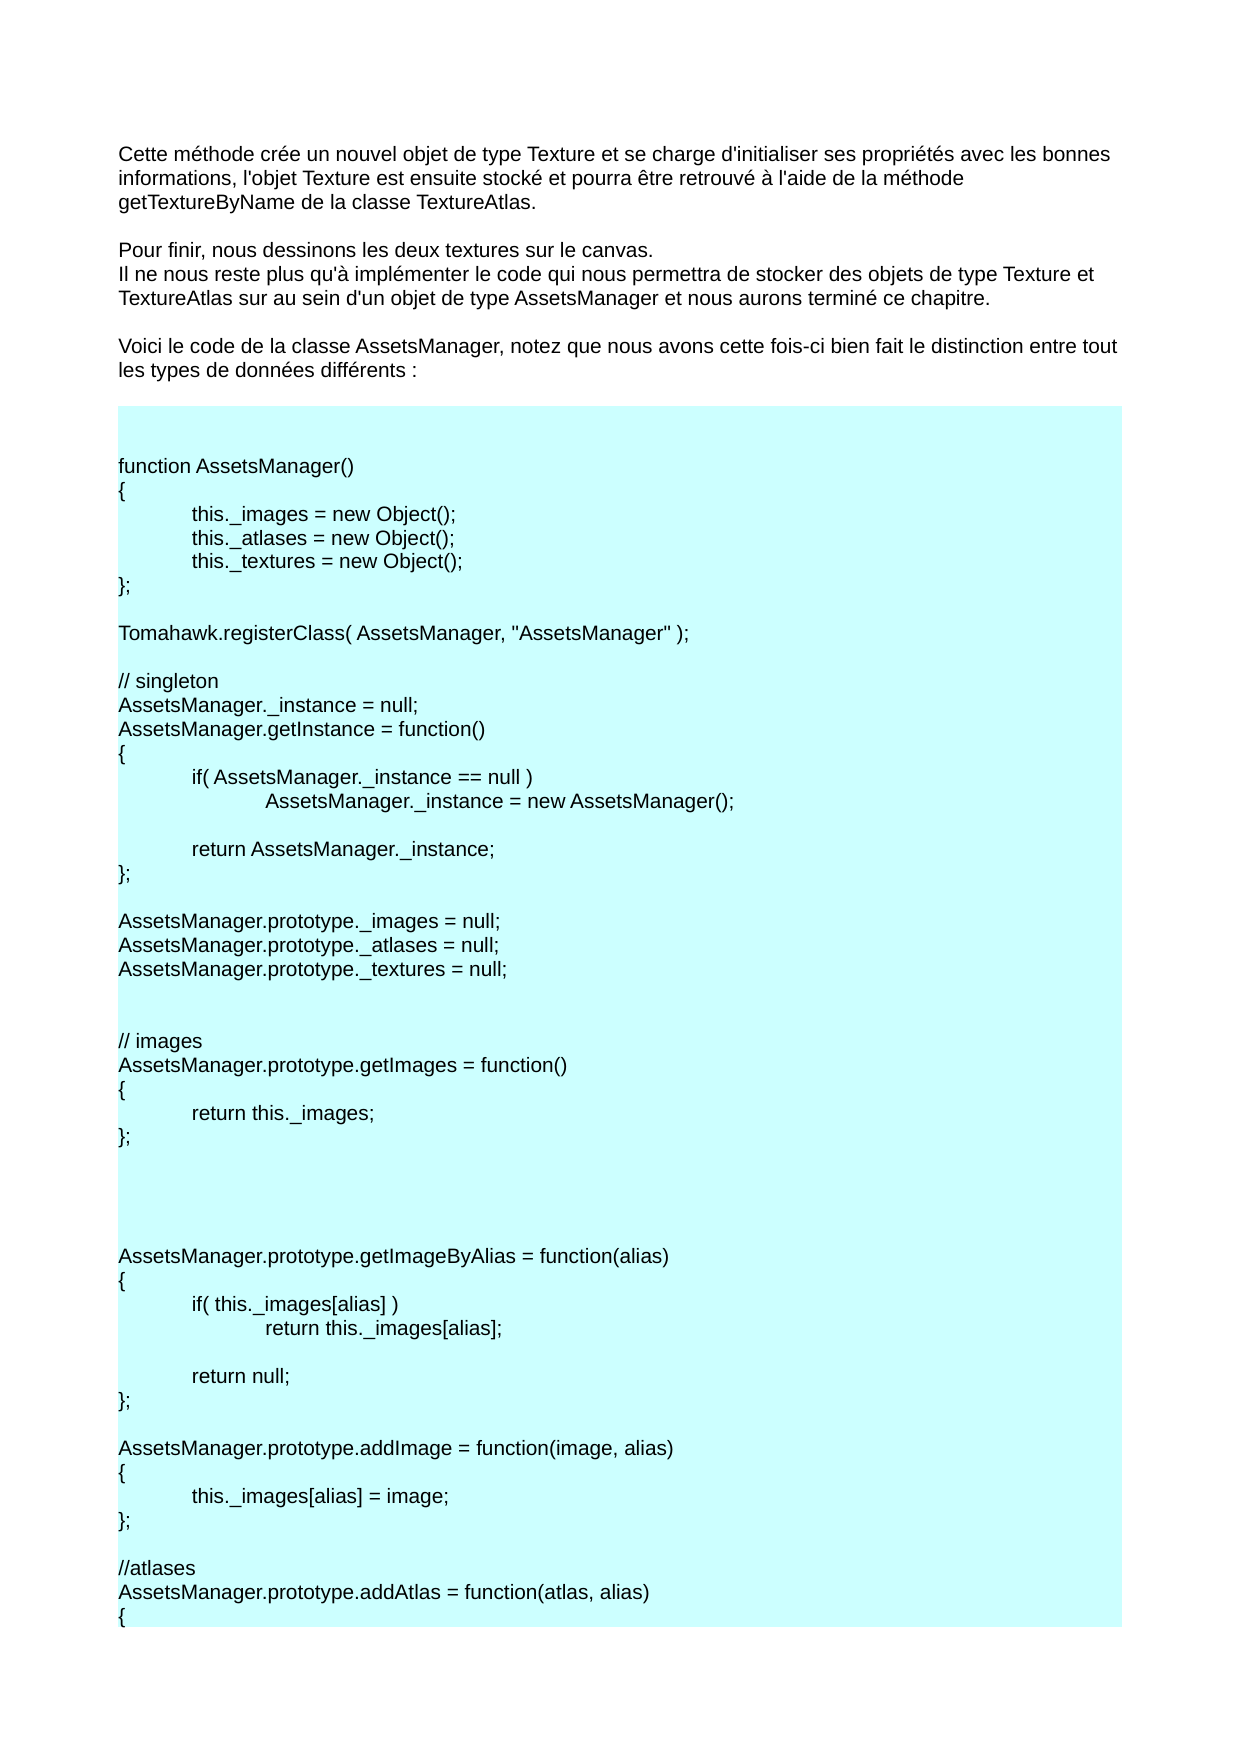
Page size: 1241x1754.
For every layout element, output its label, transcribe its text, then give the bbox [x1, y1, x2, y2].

text return AssetsManager._instance; [118, 837, 1122, 861]
text Voici le code de la classe AssetsManager, notez que nous avons cette fois-ci bien fait le distinction entre tout les types de données différents : [118, 334, 1122, 382]
text }; [118, 861, 1122, 885]
text AssetsManager.prototype.addAtlas = function(atlas, alias) [118, 1579, 1122, 1603]
text function AssetsManager() [118, 453, 1122, 477]
text { [118, 1076, 1122, 1100]
text { [118, 1268, 1122, 1292]
text this._textures = new Object(); [118, 549, 1122, 573]
text Il ne nous reste plus qu'à implémenter le code qui nous permettra de stocker des objets de type Texture et TextureAtlas sur au sein d'un objet de type AssetsManager et nous aurons terminé ce chapitre. [118, 262, 1122, 310]
text }; [118, 1124, 1122, 1148]
text // images [118, 1028, 1122, 1052]
text this._images[alias] = image; [118, 1484, 1122, 1508]
text return this._images[alias]; [118, 1316, 1122, 1340]
text AssetsManager._instance = null; [118, 693, 1122, 717]
text { [118, 1460, 1122, 1484]
text }; [118, 1388, 1122, 1412]
text AssetsManager.prototype._atlases = null; [118, 933, 1122, 957]
text return null; [118, 1364, 1122, 1388]
text }; [118, 573, 1122, 597]
text AssetsManager.prototype.getImages = function() [118, 1052, 1122, 1076]
text this._atlases = new Object(); [118, 525, 1122, 549]
text Pour finir, nous dessinons les deux textures sur le canvas. [118, 238, 1122, 262]
text AssetsManager.prototype.getImageByAlias = function(alias) [118, 1244, 1122, 1268]
text if( AssetsManager._instance == null ) [118, 765, 1122, 789]
text //atlases [118, 1556, 1122, 1579]
text { [118, 1603, 1122, 1627]
text AssetsManager.getInstance = function() [118, 717, 1122, 741]
text if( this._images[alias] ) [118, 1292, 1122, 1316]
text { [118, 741, 1122, 765]
text this._images = new Object(); [118, 501, 1122, 525]
text return this._images; [118, 1100, 1122, 1124]
text Tomahawk.registerClass( AssetsManager, "AssetsManager" ); [118, 621, 1122, 645]
text AssetsManager.prototype._images = null; [118, 909, 1122, 933]
text AssetsManager.prototype._textures = null; [118, 957, 1122, 981]
text AssetsManager.prototype.addImage = function(image, alias) [118, 1436, 1122, 1460]
text Cette méthode crée un nouvel objet de type Texture et se charge d'initialiser ses propriétés avec les bonnes informations, l'objet Texture est ensuite stocké et pourra être retrouvé à l'aide de la méthode getTextureByName de la classe TextureAtlas. [118, 142, 1122, 214]
text AssetsManager._instance = new AssetsManager(); [118, 789, 1122, 813]
text }; [118, 1508, 1122, 1532]
text { [118, 477, 1122, 501]
text // singleton [118, 669, 1122, 693]
